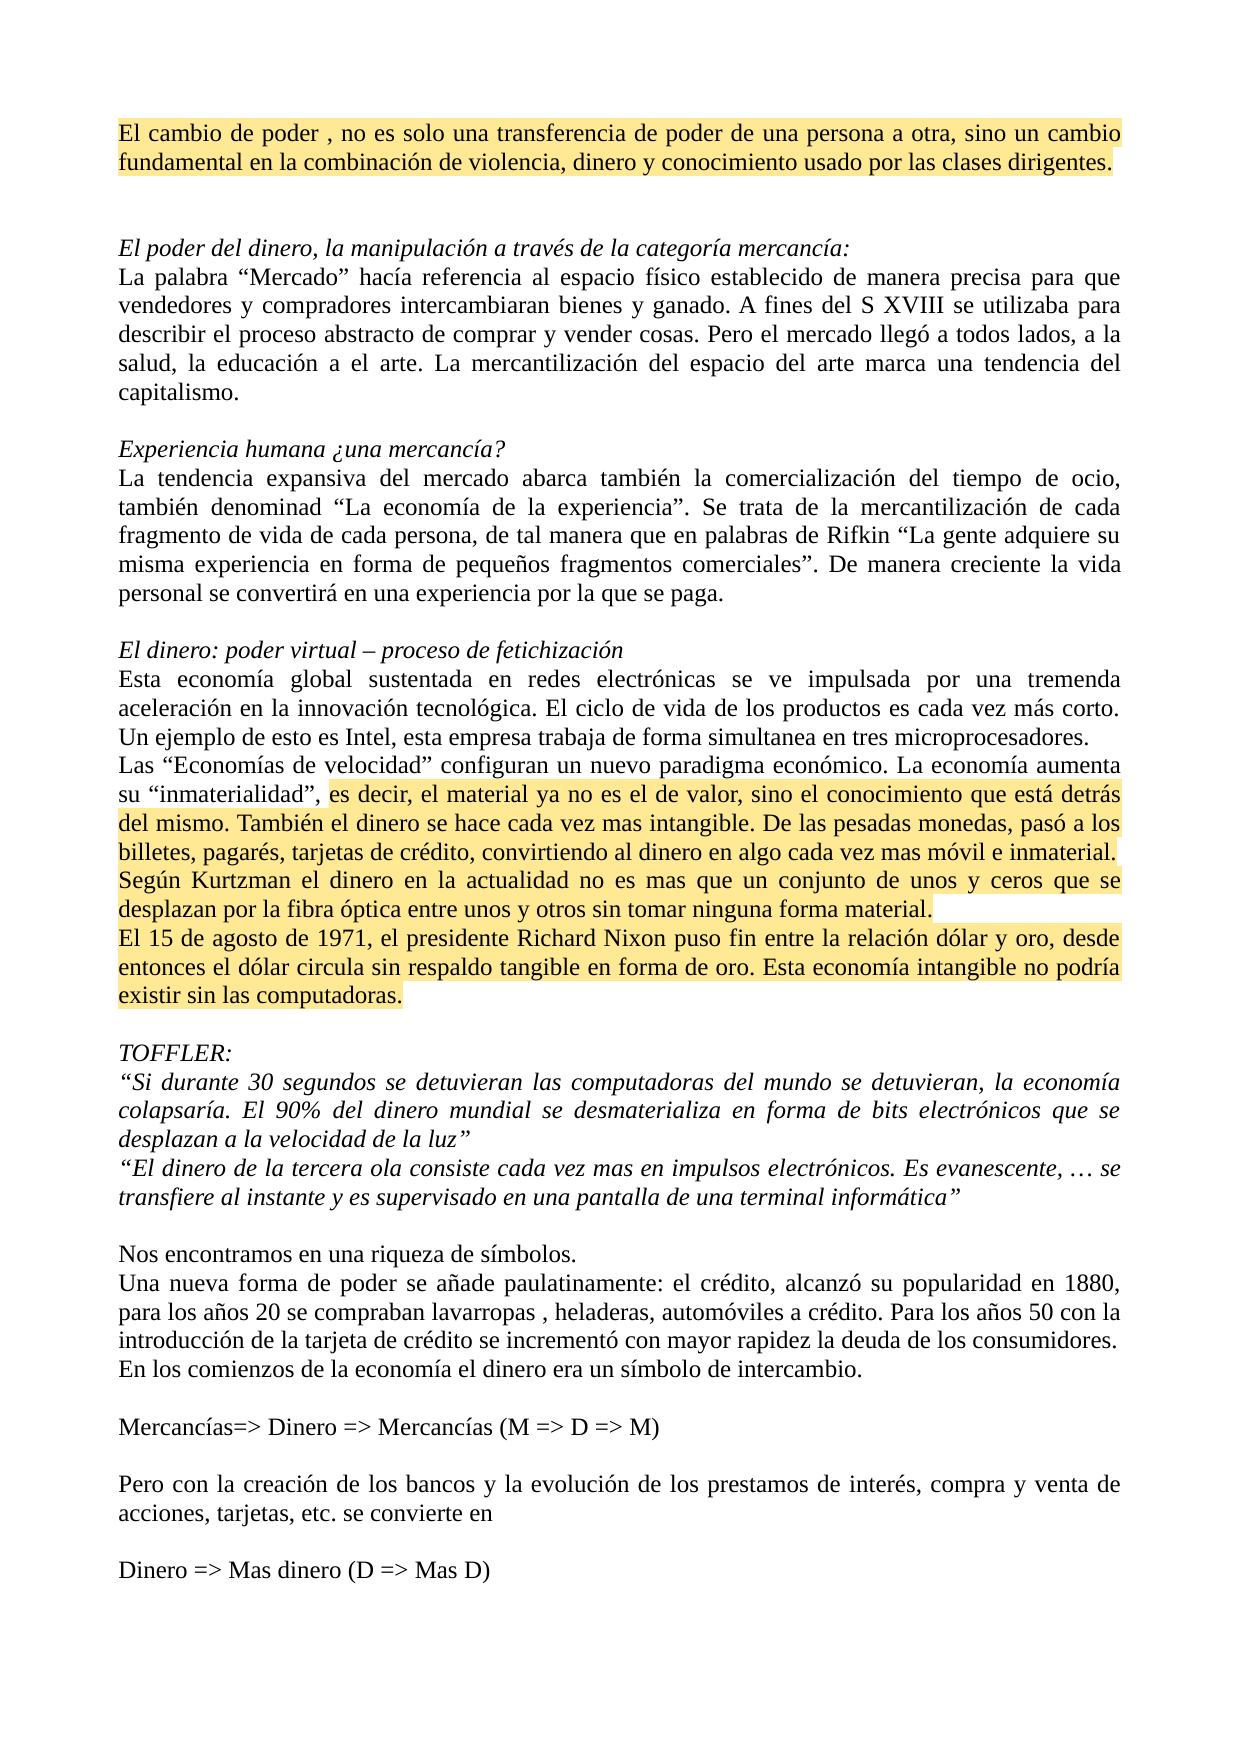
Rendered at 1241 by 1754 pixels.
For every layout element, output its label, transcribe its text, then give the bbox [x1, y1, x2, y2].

text Mercancías=> Dinero => Mercancías (M => D => M) [118, 1412, 1122, 1441]
text El poder del dinero, la manipulación a través de la categoría mercancía: [118, 233, 1122, 262]
text Las “Economías de velocidad” configuran un nuevo paradigma económico. La economía aumenta su “inmaterialidad”, es decir, el material ya no es el de valor, sino el conocimiento que está detrás del mismo. También el dinero se hace cada vez mas intangible. De las pesadas monedas, pasó a los billetes, pagarés, tarjetas de crédito, convirtiendo al dinero en algo cada vez mas móvil e inmaterial. [118, 751, 1122, 866]
text Según Kurtzman el dinero en la actualidad no es mas que un conjunto de unos y ceros que se desplazan por la fibra óptica entre unos y otros sin tomar ninguna forma material. [118, 866, 1122, 923]
text La palabra “Mercado” hacía referencia al espacio físico establecido de manera precisa para que vendedores y compradores intercambiaran bienes y ganado. A fines del S XVIII se utilizaba para describir el proceso abstracto de comprar y vender cosas. Pero el mercado llegó a todos lados, a la salud, la educación a el arte. La mercantilización del espacio del arte marca una tendencia del capitalismo. [118, 262, 1122, 406]
text Dinero => Mas dinero (D => Mas D) [118, 1556, 1122, 1584]
text La tendencia expansiva del mercado abarca también la comercialización del tiempo de ocio, también denominad “La economía de la experiencia”. Se trata de la mercantilización de cada fragmento de vida de cada persona, de tal manera que en palabras de Rifkin “La gente adquiere su misma experiencia en forma de pequeños fragmentos comerciales”. De manera creciente la vida personal se convertirá en una experiencia por la que se paga. [118, 463, 1122, 607]
text “El dinero de la tercera ola consiste cada vez mas en impulsos electrónicos. Es evanescente, … se transfiere al instante y es supervisado en una pantalla de una terminal informática” [118, 1153, 1122, 1211]
text Pero con la creación de los bancos y la evolución de los prestamos de interés, compra y venta de acciones, tarjetas, etc. se convierte en [118, 1469, 1122, 1527]
text TOFFLER: [118, 1038, 1122, 1067]
text El 15 de agosto de 1971, el presidente Richard Nixon puso fin entre la relación dólar y oro, desde entonces el dólar circula sin respaldo tangible en forma de oro. Esta economía intangible no podría existir sin las computadoras. [118, 923, 1122, 1009]
text Una nueva forma de poder se añade paulatinamente: el crédito, alcanzó su popularidad en 1880, para los años 20 se compraban lavarropas , heladeras, automóviles a crédito. Para los años 50 con la introducción de la tarjeta de crédito se incrementó con mayor rapidez la deuda de los consumidores. [118, 1268, 1122, 1354]
text En los comienzos de la economía el dinero era un símbolo de intercambio. [118, 1354, 1122, 1383]
text Experiencia humana ¿una mercancía? [118, 434, 1122, 463]
text “Si durante 30 segundos se detuvieran las computadoras del mundo se detuvieran, la economía colapsaría. El 90% del dinero mundial se desmaterializa en forma de bits electrónicos que se desplazan a la velocidad de la luz” [118, 1067, 1122, 1153]
text Nos encontramos en una riqueza de símbolos. [118, 1239, 1122, 1268]
text El cambio de poder , no es solo una transferencia de poder de una persona a otra, sino un cambio fundamental en la combinación de violencia, dinero y conocimiento usado por las clases dirigentes. [118, 118, 1122, 176]
text El dinero: poder virtual – proceso de fetichización [118, 636, 1122, 664]
text Esta economía global sustentada en redes electrónicas se ve impulsada por una tremenda aceleración en la innovación tecnológica. El ciclo de vida de los productos es cada vez más corto. Un ejemplo de esto es Intel, esta empresa trabaja de forma simultanea en tres microprocesadores. [118, 664, 1122, 751]
